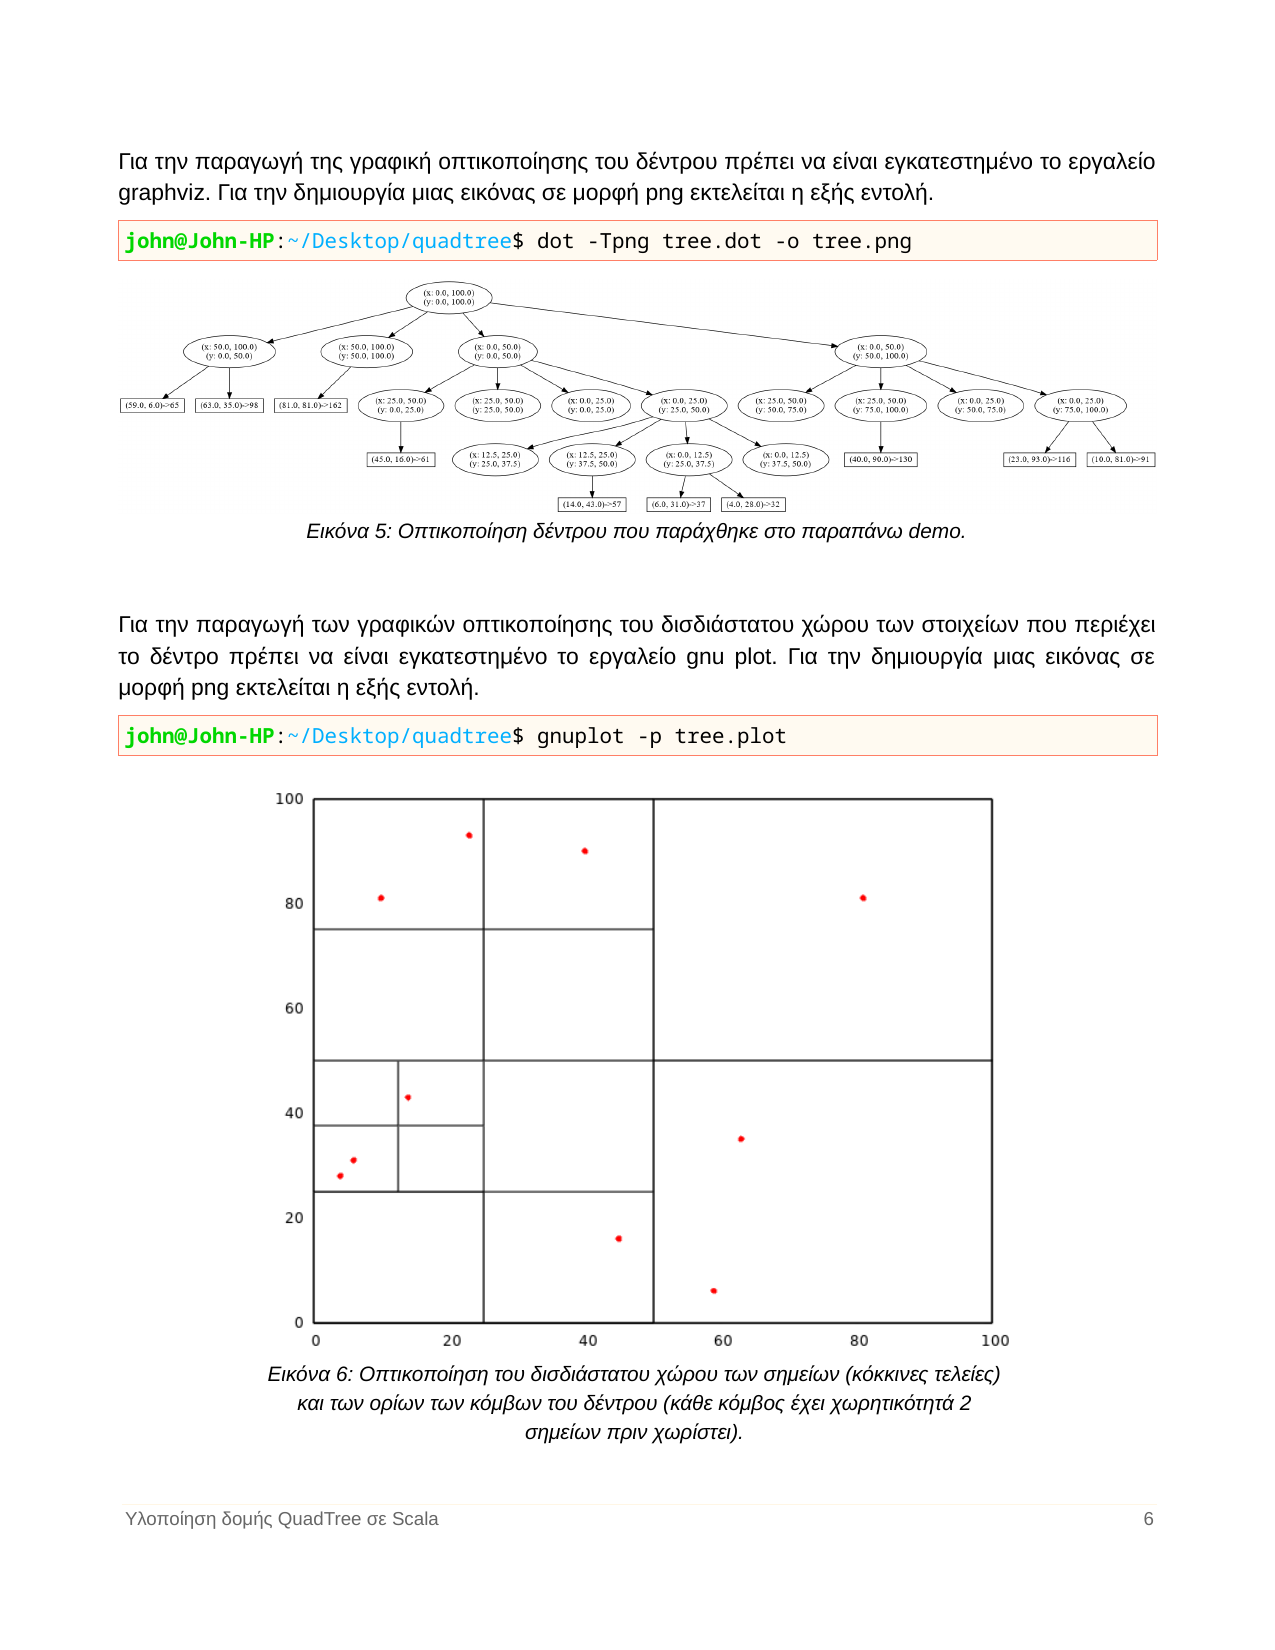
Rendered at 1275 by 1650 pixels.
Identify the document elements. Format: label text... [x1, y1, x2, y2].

text Εικόνα 6: Οπτικοποίηση του δισδιάστατου χώρου των σημείων (κόκκινες τελείες) και των ορίων των κόμβων του δέντρου (κάθε κόμβος έχει χωρητικότητά 2 σημείων πριν χωρίστει). [260, 1358, 1011, 1444]
text john@John-HP:~/Desktop/quadtree$ gnuplot -p tree.plot [119, 716, 1157, 755]
text Εικόνα 5: Οπτικοποίηση δέντρου που παράχθηκε στο παραπάνω demo. [118, 514, 1157, 543]
text Για την παραγωγή της γραφική οπτικοποίησης του δέντρου πρέπει να είναι εγκατεστημένο το εργαλείο graphviz. Για την δημιουργία μιας εικόνας σε μορφή png εκτελείται η εξής εντολή. [118, 148, 1157, 206]
picture [118, 279, 1157, 514]
text john@John-HP:~/Desktop/quadtree$ dot -Tpng tree.dot -o tree.png [119, 221, 1157, 260]
picture [250, 780, 1020, 1358]
text Για την παραγωγή των γραφικών οπτικοποίησης του δισδιάστατου χώρου των στοιχείων που περιέχει το δέντρο πρέπει να είναι εγκατεστημένο το εργαλείο gnu plot. Για την δημιουργία μιας εικόνας σε μορφή png εκτελείται η εξής εντολή. [118, 611, 1157, 701]
